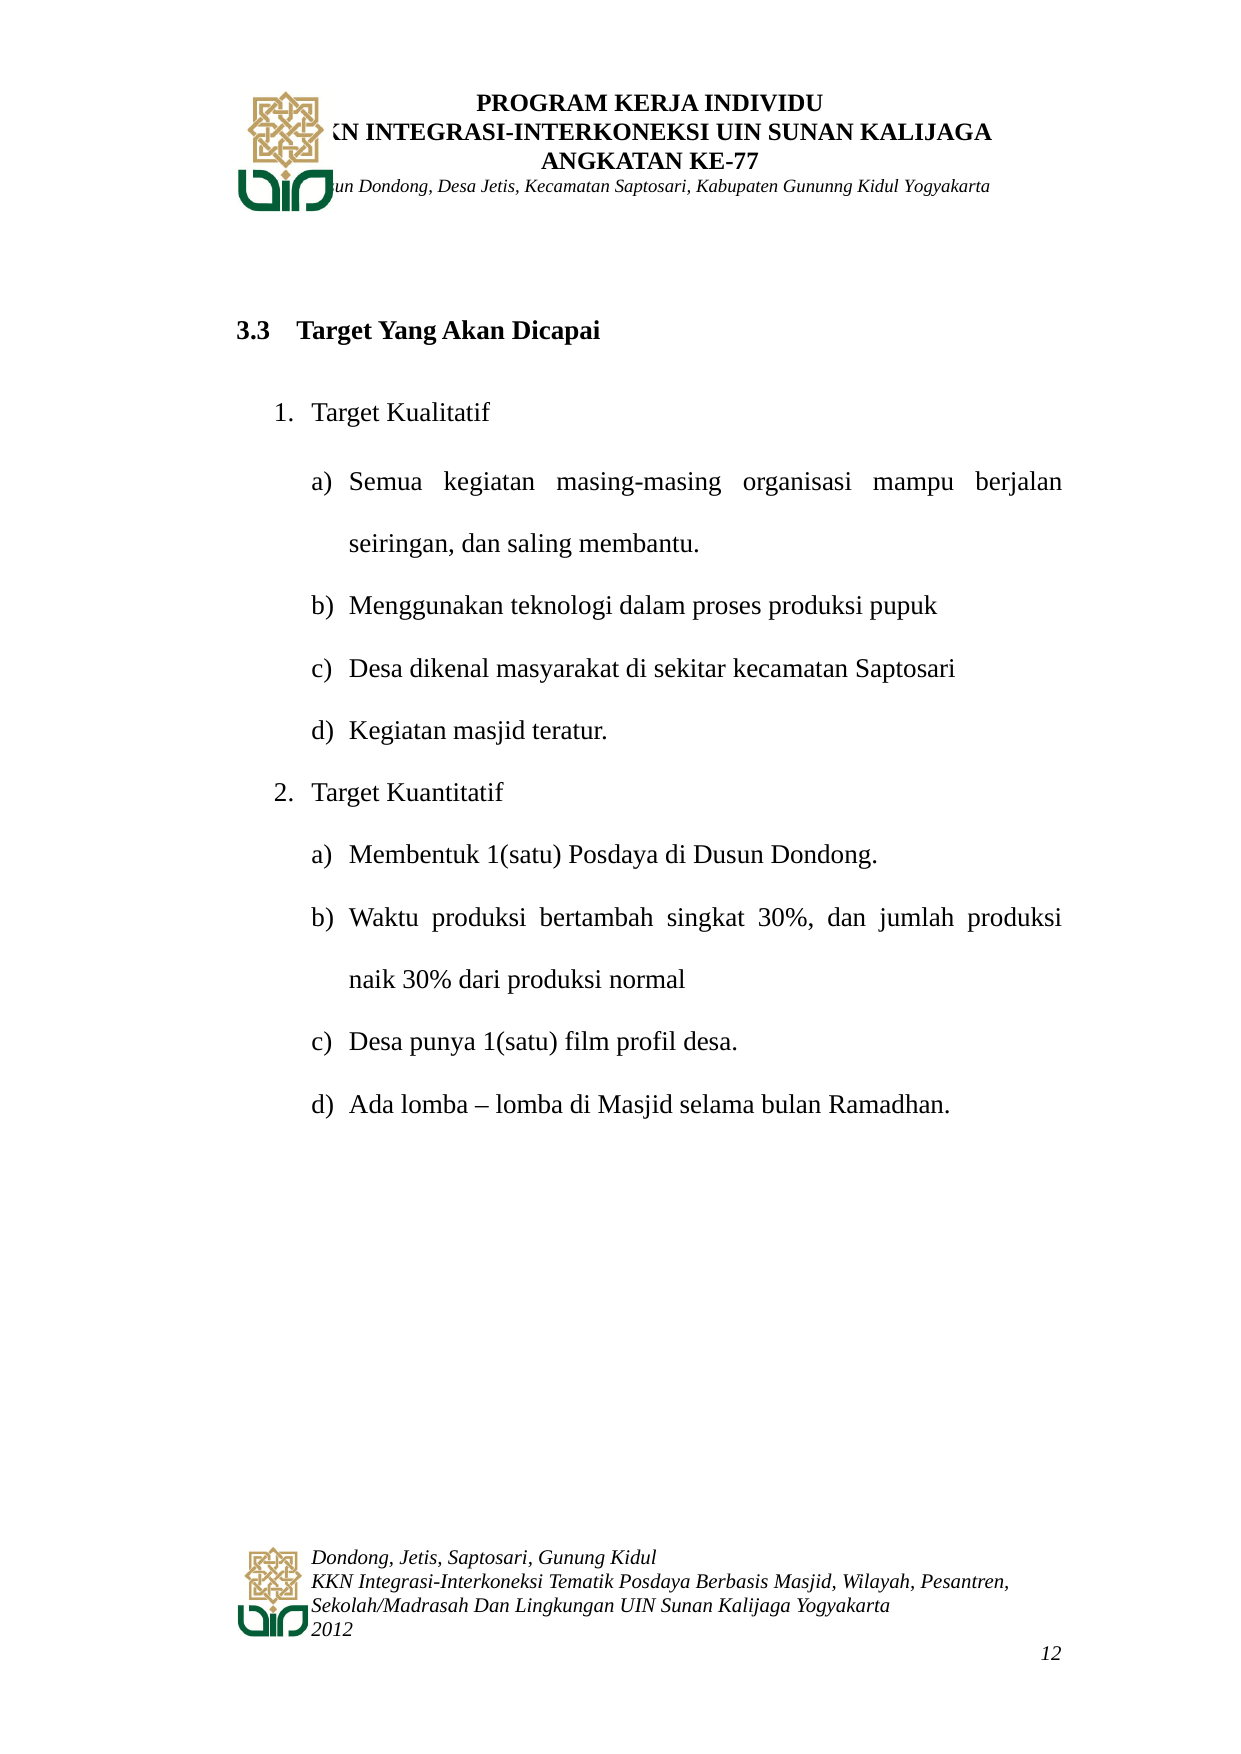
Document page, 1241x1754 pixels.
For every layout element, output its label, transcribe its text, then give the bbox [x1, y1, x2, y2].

list Desa dikenal masyarakat di sekitar kecamatan Saptosari [311, 652, 1063, 683]
list Semua kegiatan masing-masing organisasi mampu berjalan seiringan, dan saling membantu. [311, 465, 1063, 558]
list Kegiatan masjid teratur. [311, 714, 1063, 745]
list Menggunakan teknologi dalam proses produksi pupuk [311, 589, 1063, 621]
list Waktu produksi bertambah singkat 30%, dan jumlah produksi naik 30% dari produksi normal [311, 901, 1063, 994]
list Target Kualitatif [274, 397, 1063, 428]
list Ada lomba – lomba di Masjid selama bulan Ramadhan. [311, 1088, 1063, 1119]
picture [237, 1546, 309, 1637]
list Membentuk 1(satu) Posdaya di Dusun Dondong. [311, 838, 1063, 870]
subtitle Target yang Akan Dicapai [236, 314, 1063, 346]
list Desa punya 1(satu) film profil desa. [311, 1025, 1063, 1057]
list Target Kuantitatif [274, 776, 1063, 807]
picture [237, 90, 334, 212]
